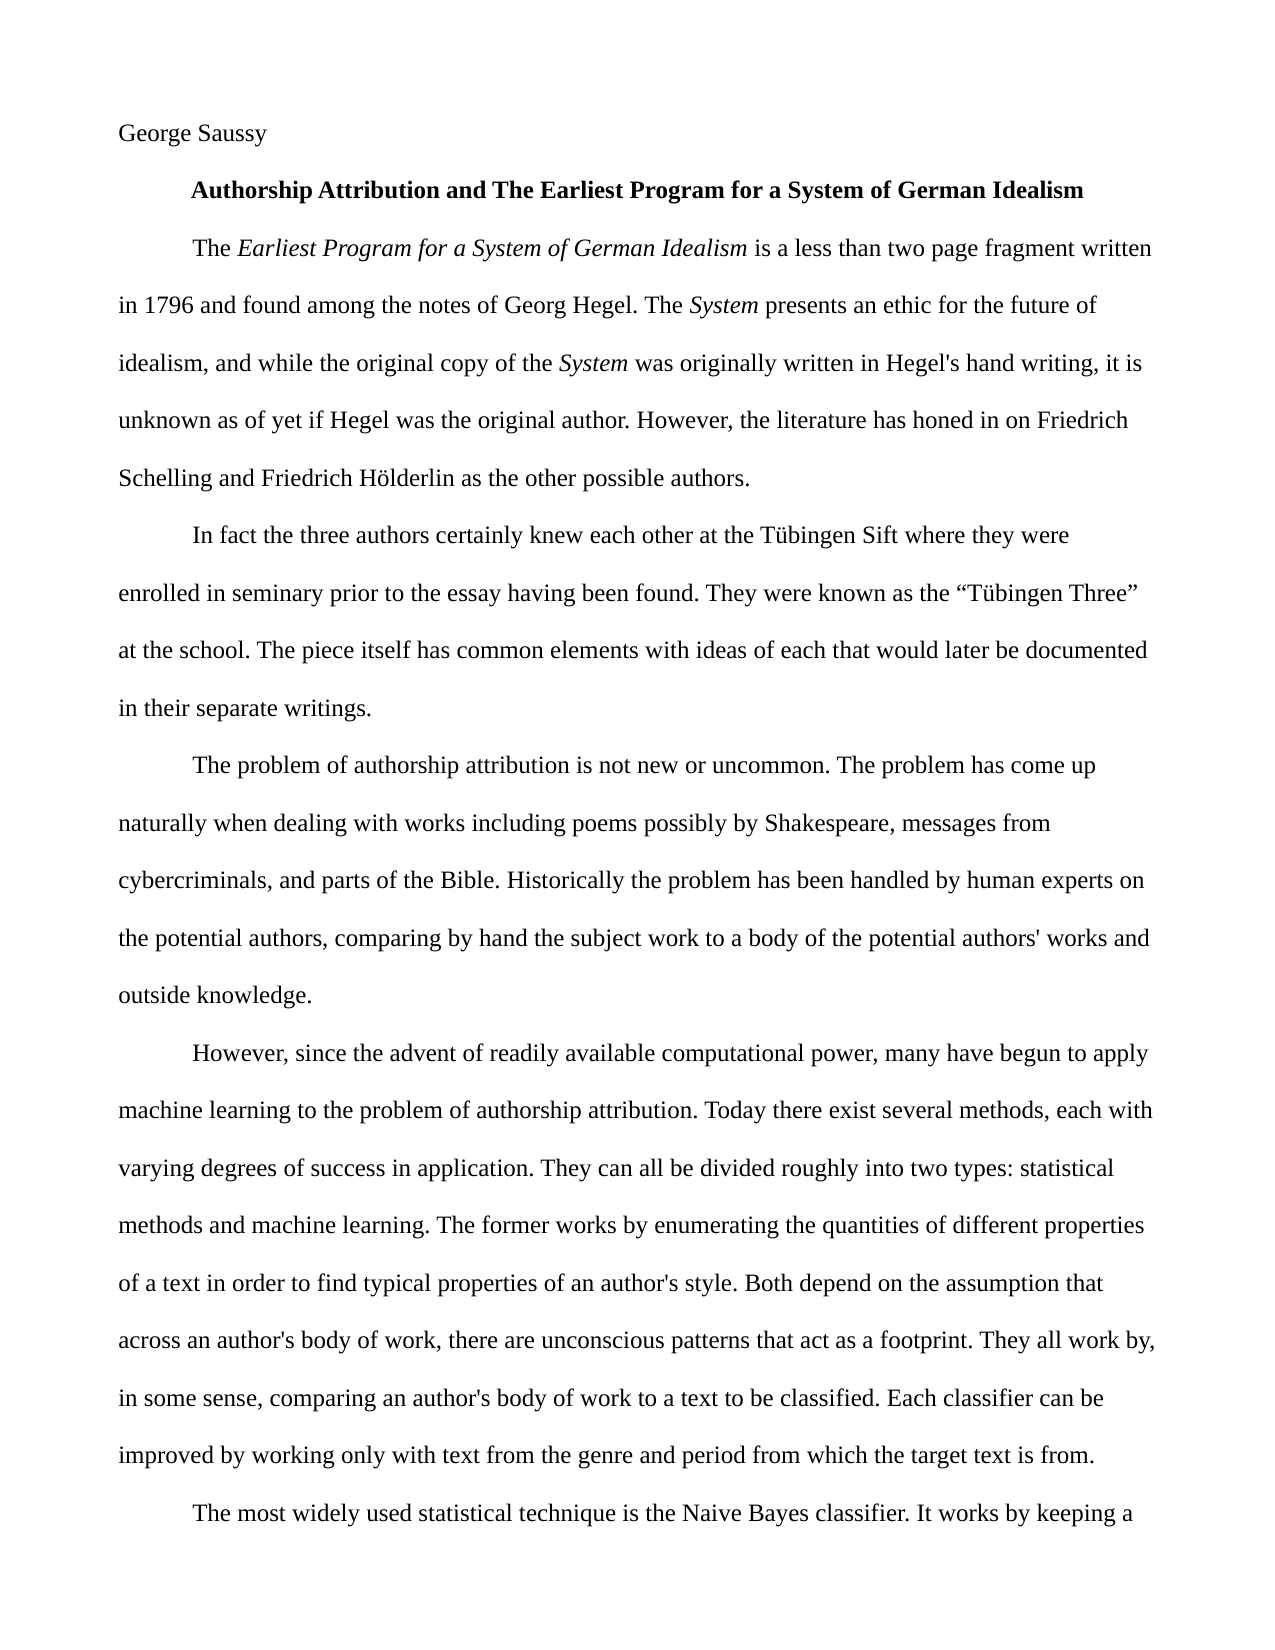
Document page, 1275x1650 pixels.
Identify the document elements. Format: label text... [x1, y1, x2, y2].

text However, since the advent of readily available computational power, many have begun to apply machine learning to the problem of authorship attribution. Today there exist several methods, each with varying degrees of success in application. They can all be divided roughly into two types: statistical methods and machine learning. The former works by enumerating the quantities of different properties of a text in order to find typical properties of an author's style. Both depend on the assumption that across an author's body of work, there are unconscious patterns that act as a footprint. They all work by, in some sense, comparing an author's body of work to a text to be classified. Each classifier can be improved by working only with text from the genre and period from which the target text is from. [118, 1038, 1157, 1469]
text The Earliest Program for a System of German Idealism is a less than two page fragment written in 1796 and found among the notes of Georg Hegel. The System presents an ethic for the future of idealism, and while the original copy of the System was originally written in Hegel's hand writing, it is unknown as of yet if Hegel was the original author. However, the literature has honed in on Friedrich Schelling and Friedrich Hölderlin as the other possible authors. [118, 233, 1157, 492]
text In fact the three authors certainly knew each other at the Tübingen Sift where they were enrolled in seminary prior to the essay having been found. They were known as the “Tübingen Three” at the school. The piece itself has common elements with ideas of each that would later be documented in their separate writings. [118, 521, 1157, 722]
text The most widely used statistical technique is the Naive Bayes classifier. It works by keeping a [118, 1498, 1157, 1527]
text Authorship Attribution and The Earliest Program for a System of German Idealism [118, 176, 1157, 204]
text George Saussy [118, 118, 1157, 147]
text The problem of authorship attribution is not new or uncommon. The problem has come up naturally when dealing with works including poems possibly by Shakespeare, messages from cybercriminals, and parts of the Bible. Historically the problem has been handled by human experts on the potential authors, comparing by hand the subject work to a body of the potential authors' works and outside knowledge. [118, 751, 1157, 1009]
